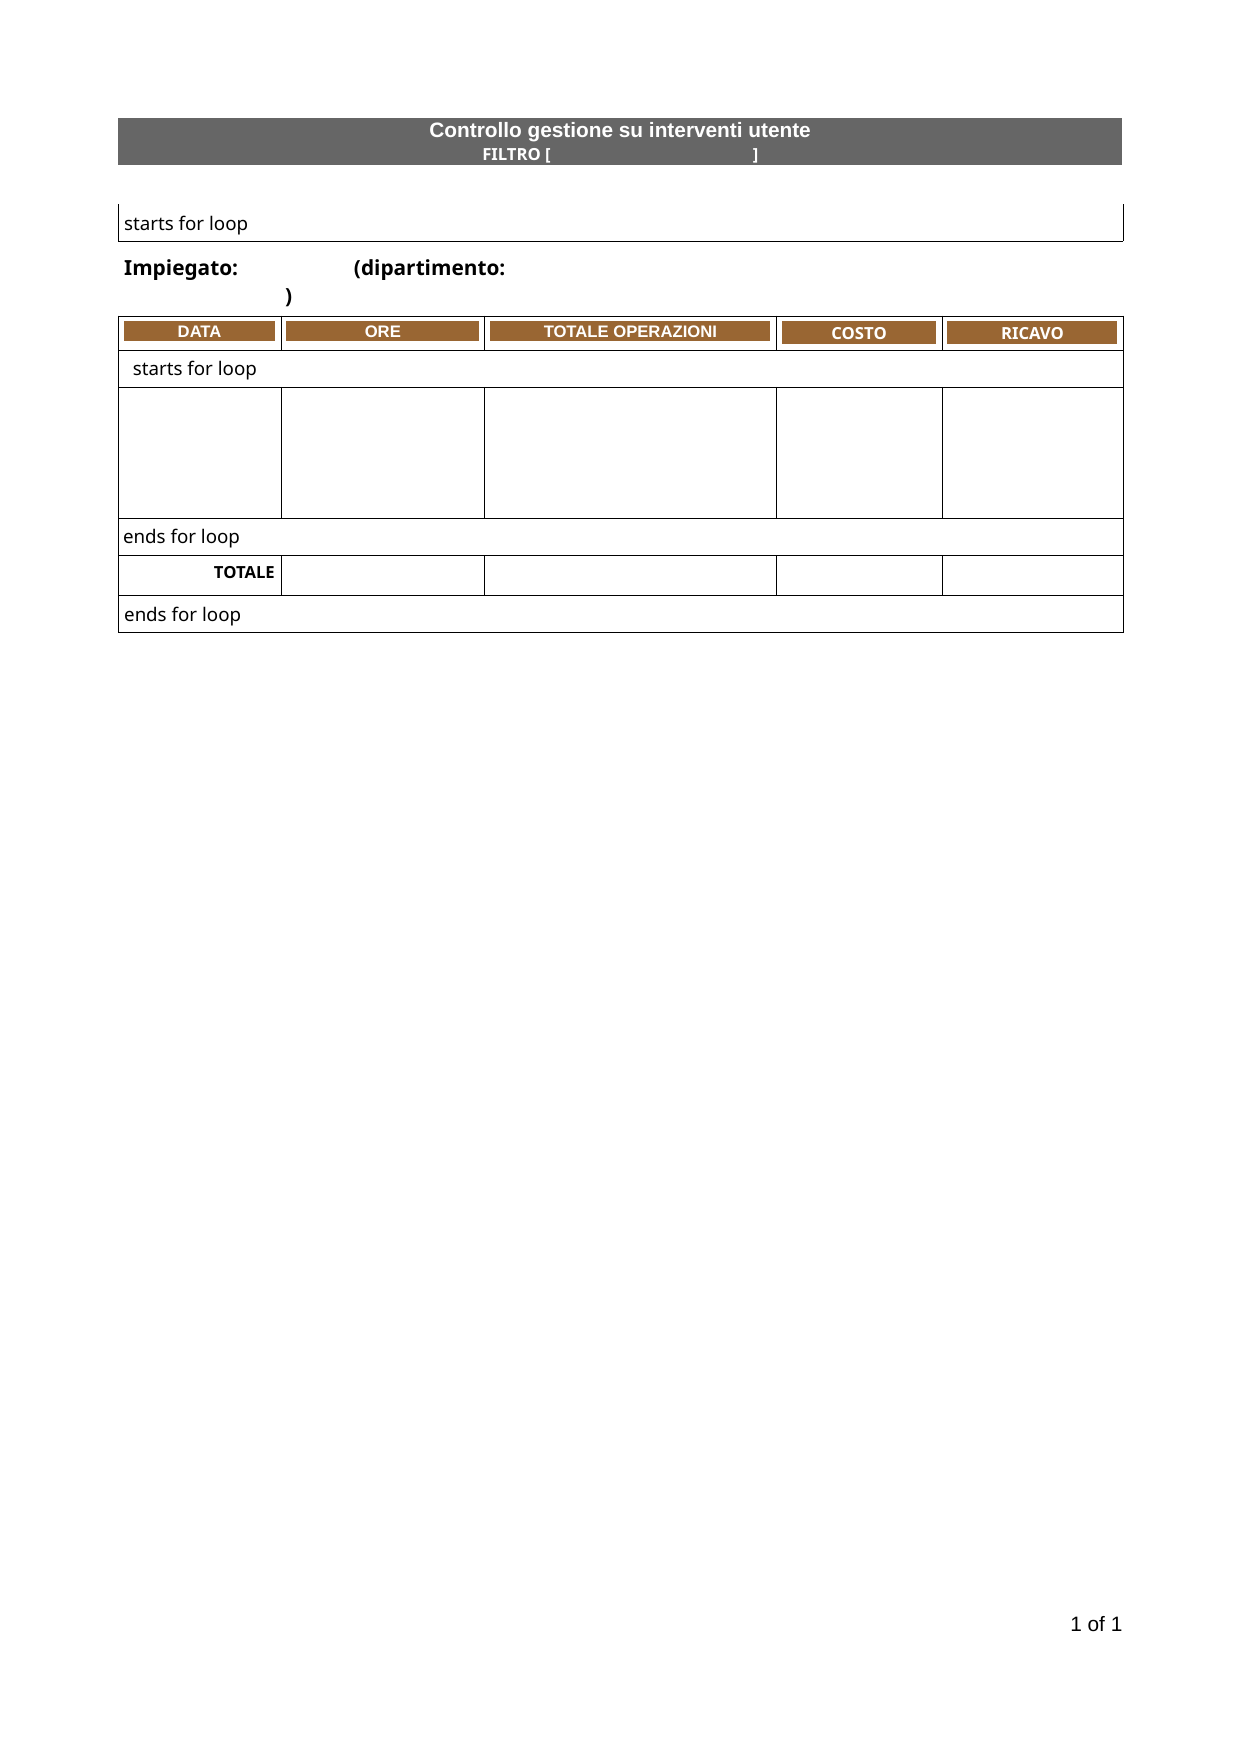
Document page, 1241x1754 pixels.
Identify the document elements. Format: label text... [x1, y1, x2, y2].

table_cell <intervent.amount_operation> [485, 388, 776, 518]
table_cell TOTALE OPERAZIONI [485, 317, 776, 350]
table_cell Impiegato: <item.name> (dipartimento: <item.context_department_id.name if item.context_department_id else "Non impostato"> ) [118, 242, 1123, 316]
table_cell starts for loop [119, 351, 1123, 387]
table_cell <intervent.amount> [777, 388, 942, 518]
table_cell <intervent.date> [119, 388, 281, 518]
table_cell ends for loop [119, 596, 1123, 632]
table_header starts for loop [119, 204, 1123, 241]
table_cell DATA [119, 317, 281, 350]
table_cell <get_total('revenue')> [943, 556, 1123, 595]
table_cell <get_total('cost')> [777, 556, 942, 595]
table_cell ORE [282, 317, 484, 350]
table_cell ends for loop [119, 519, 1123, 555]
table_cell TOTALE [119, 556, 281, 595]
table_cell <intervent.unit_amount> [282, 388, 484, 518]
table_cell <get_total('operazioni')> [485, 556, 776, 595]
table_cell RICAVO [943, 317, 1123, 350]
table_cell COSTO [777, 317, 942, 350]
table_cell <"%5.2f"%((intervent.account_id.price_operation or 0.0) * (intervent.amount_operation or 0.0))> [943, 388, 1123, 518]
table_cell <get_total('ore')> [282, 556, 484, 595]
